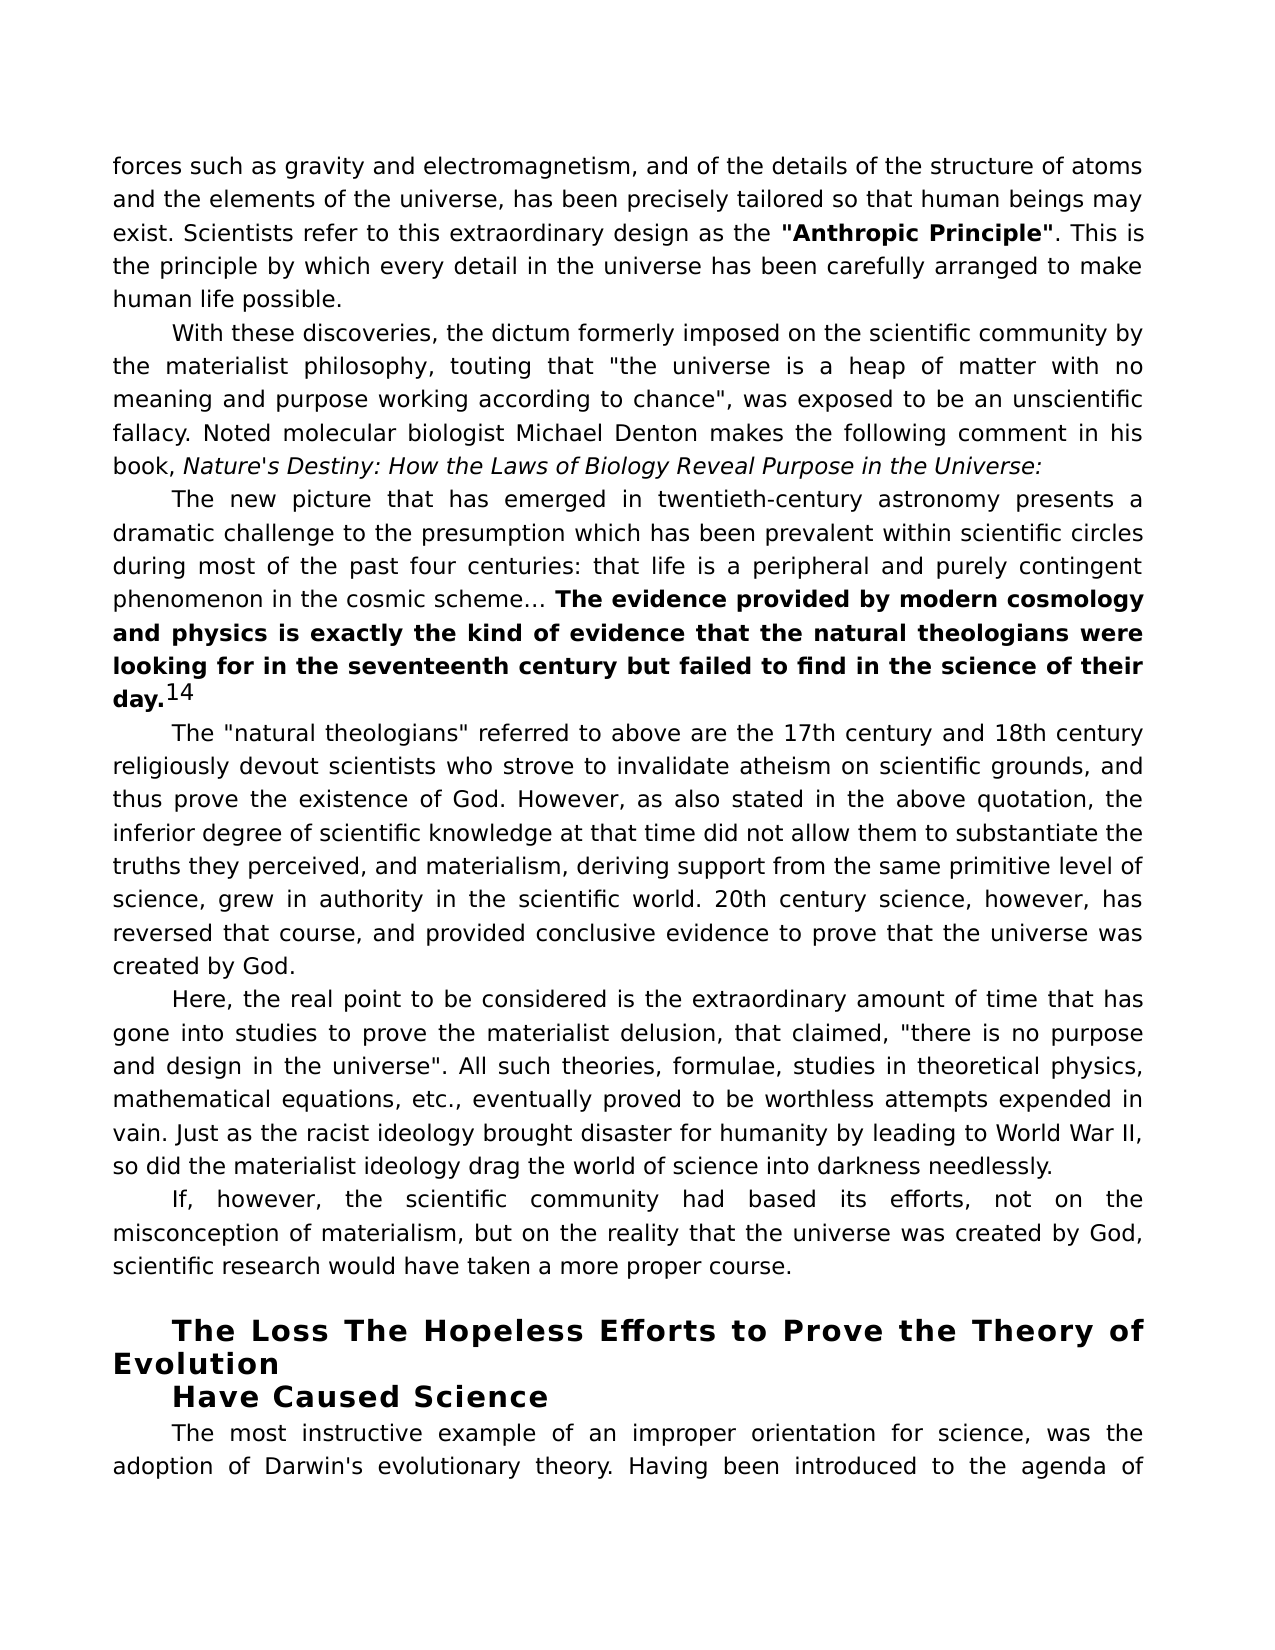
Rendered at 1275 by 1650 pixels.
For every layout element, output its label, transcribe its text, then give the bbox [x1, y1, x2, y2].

text Have Caused Science [112, 1381, 1145, 1414]
text With these discoveries, the dictum formerly imposed on the scientific community by the materialist philosophy, touting that "the universe is a heap of matter with no meaning and purpose working according to chance", was exposed to be an unscientific fallacy. Noted molecular biologist Michael Denton makes the following comment in his book, Nature's Destiny: How the Laws of Biology Reveal Purpose in the Universe: [112, 314, 1145, 481]
text Here, the real point to be considered is the extraordinary amount of time that has gone into studies to prove the materialist delusion, that claimed, "there is no purpose and design in the universe". All such theories, formulae, studies in theoretical physics, mathematical equations, etc., eventually proved to be worthless attempts expended in vain. Just as the racist ideology brought disaster for humanity by leading to World War II, so did the materialist ideology drag the world of science into darkness needlessly. [112, 981, 1145, 1181]
text The Loss The Hopeless Efforts to Prove the Theory of Evolution [112, 1314, 1145, 1381]
text If, however, the scientific community had based its efforts, not on the misconception of materialism, but on the reality that the universe was created by God, scientific research would have taken a more proper course. [112, 1181, 1145, 1281]
text The "natural theologians" referred to above are the 17th century and 18th century religiously devout scientists who strove to invalidate atheism on scientific grounds, and thus prove the existence of God. However, as also stated in the above quotation, the inferior degree of scientific knowledge at that time did not allow them to substantiate the truths they perceived, and materialism, deriving support from the same primitive level of science, grew in authority in the scientific world. 20th century science, however, has reversed that course, and provided conclusive evidence to prove that the universe was created by God. [112, 714, 1145, 981]
text The new picture that has emerged in twentieth-century astronomy presents a dramatic challenge to the presumption which has been prevalent within scientific circles during most of the past four centuries: that life is a peripheral and purely contingent phenomenon in the cosmic scheme… The evidence provided by modern cosmology and physics is exactly the kind of evidence that the natural theologians were looking for in the seventeenth century but failed to find in the science of their day.14 [112, 481, 1145, 714]
text The most instructive example of an improper orientation for science, was the adoption of Darwin's evolutionary theory. Having been introduced to the agenda of [112, 1414, 1145, 1481]
text forces such as gravity and electromagnetism, and of the details of the structure of atoms and the elements of the universe, has been precisely tailored so that human beings may exist. Scientists refer to this extraordinary design as the "Anthropic Principle". This is the principle by which every detail in the universe has been carefully arranged to make human life possible. [112, 148, 1145, 314]
